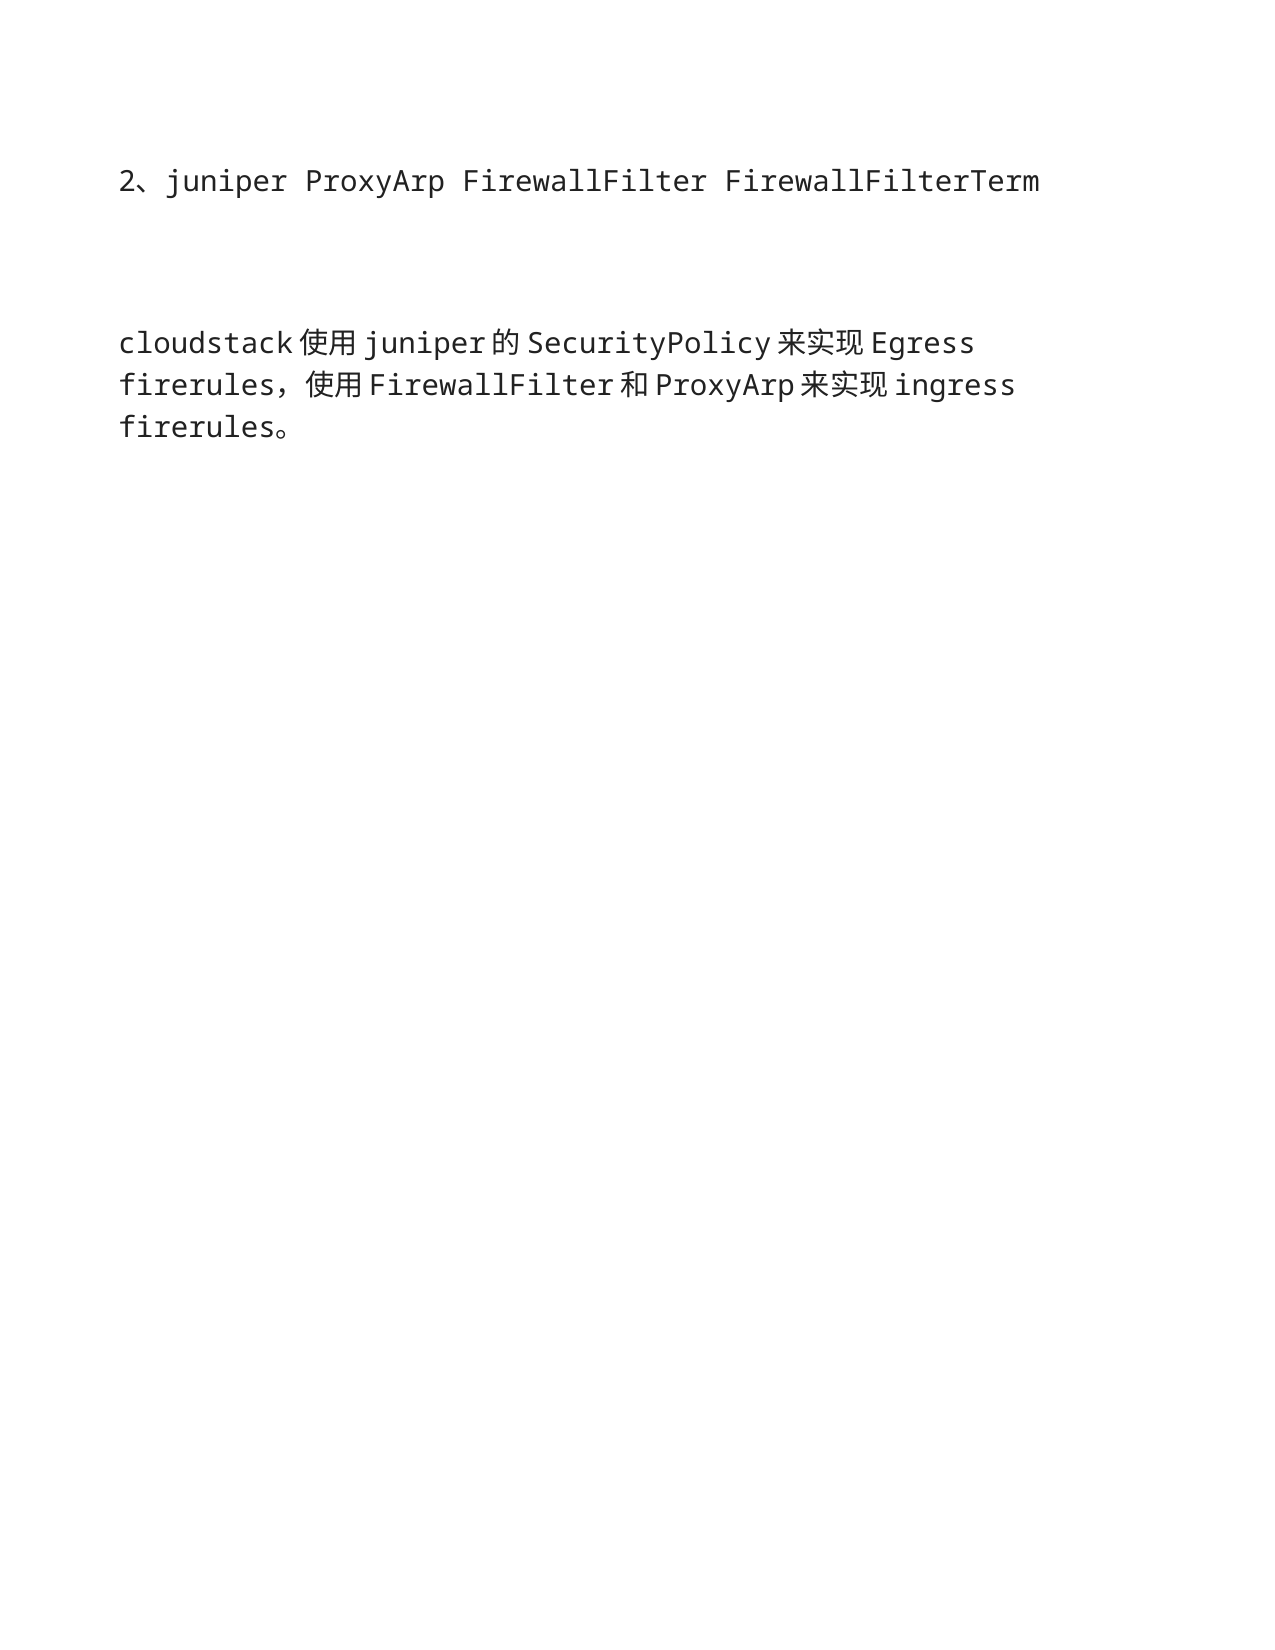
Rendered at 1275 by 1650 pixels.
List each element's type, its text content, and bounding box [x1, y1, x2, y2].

text cloudstack使用juniper的SecurityPolicy来实现Egress firerules，使用FirewallFilter和ProxyArp来实现ingress firerules。 [118, 319, 1157, 446]
text 2、juniper ProxyArp FirewallFilter FirewallFilterTerm [118, 158, 1157, 200]
